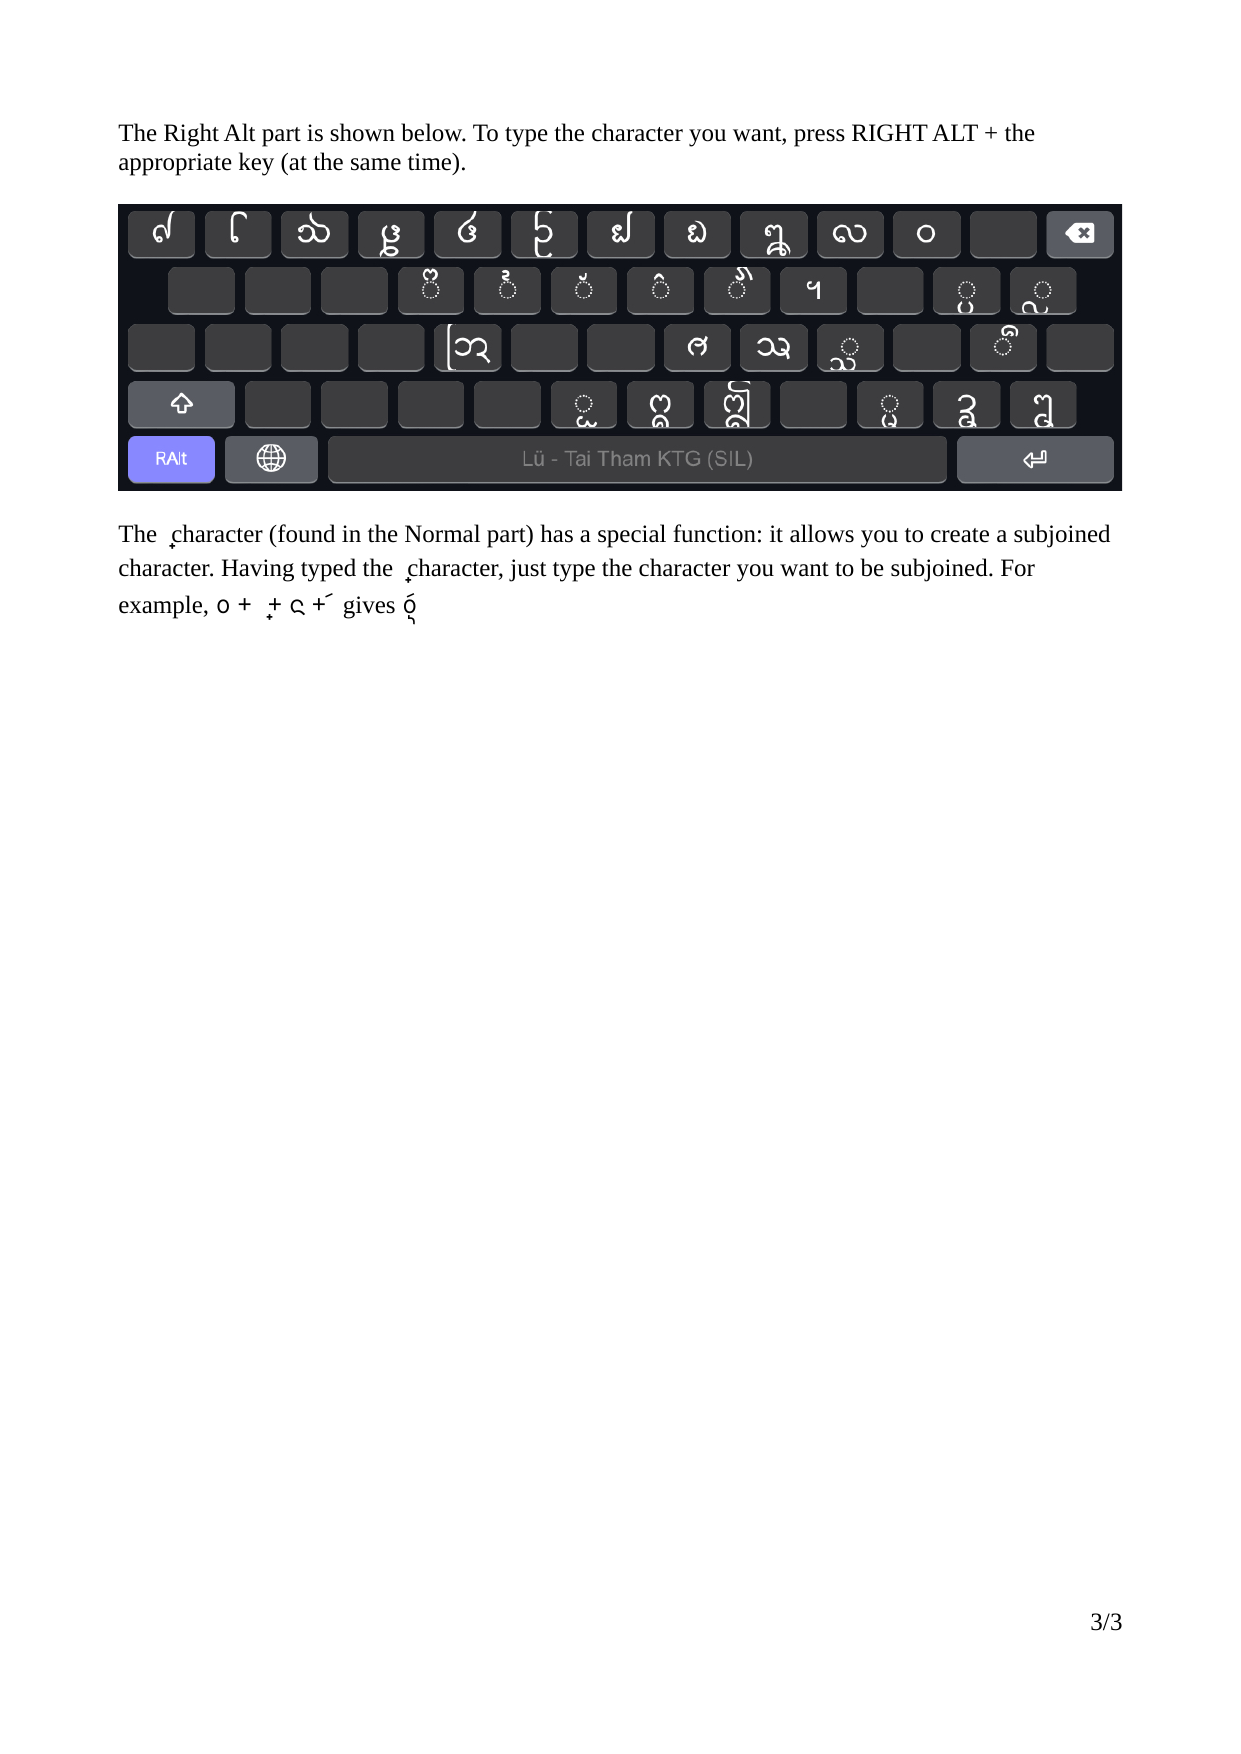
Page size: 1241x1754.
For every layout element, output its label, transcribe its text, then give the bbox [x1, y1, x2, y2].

picture [118, 204, 1123, 491]
text The Right Alt part is shown below. To type the character you want, press RIGHT ALT + the appropriate key (at the same time). [118, 118, 1122, 176]
text The ᩠ character (found in the Normal part) has a special function: it allows you to create a subjoined character. Having typed the ᩠ character, just type the character you want to be subjoined. For example, ᩅ + ᩠ + ᨶ + ᩢ gives ᩅ᩠ᨶᩢ [118, 519, 1122, 624]
